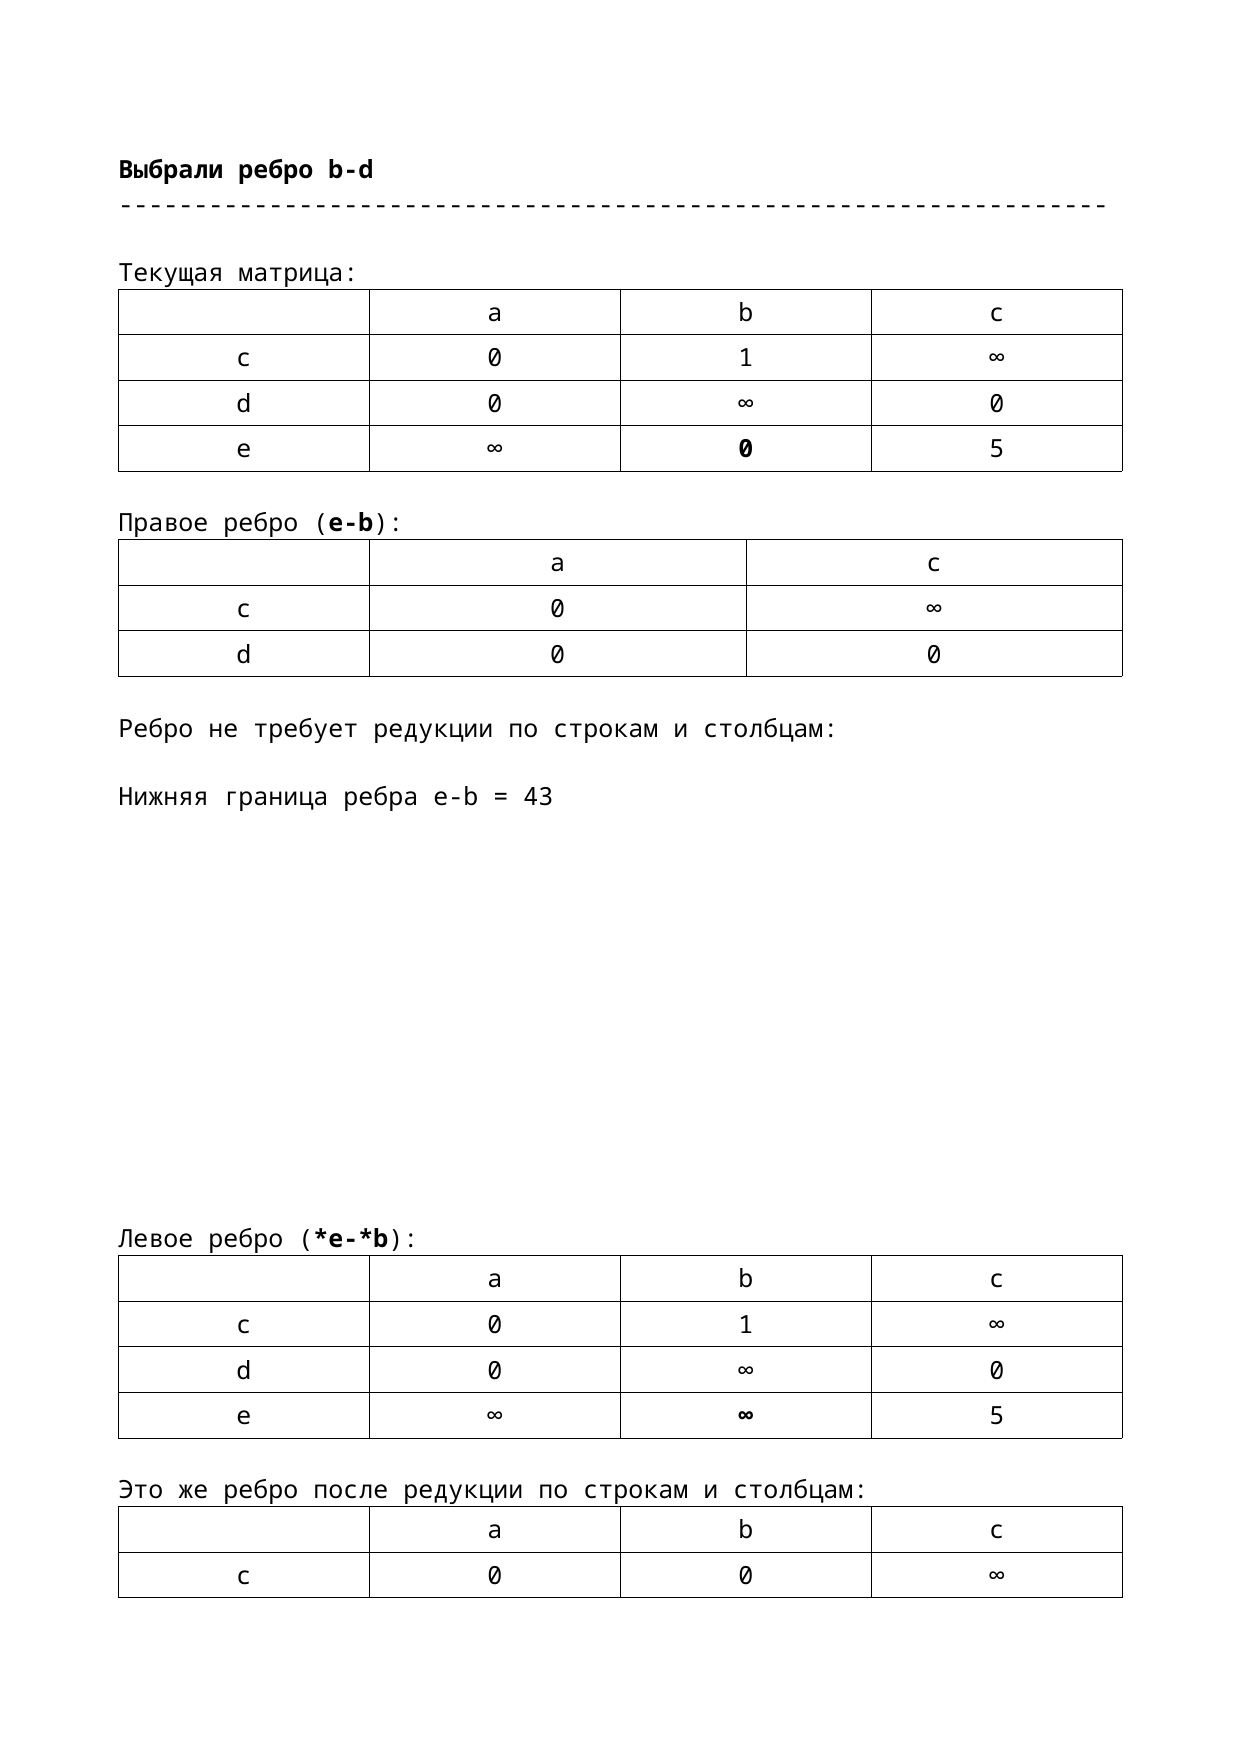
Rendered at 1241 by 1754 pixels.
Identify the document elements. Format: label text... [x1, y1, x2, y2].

table_cell e [119, 1393, 369, 1438]
table_cell ∞ [621, 1393, 871, 1438]
table_header [119, 290, 369, 334]
table_cell 5 [872, 1393, 1122, 1438]
table_header a [370, 540, 746, 585]
text Нижняя граница ребра e-b = 43 [118, 778, 1122, 812]
table_cell d [119, 381, 369, 425]
table_cell 0 [872, 1347, 1122, 1392]
table_cell c [119, 1553, 369, 1597]
table_cell ∞ [370, 1393, 620, 1438]
table_cell 1 [621, 335, 871, 380]
text Выбрали ребро b-d [118, 152, 1122, 186]
table_cell 0 [872, 381, 1122, 425]
table_cell c [119, 335, 369, 380]
table_cell 0 [370, 1347, 620, 1392]
table_header c [872, 1507, 1122, 1552]
table_cell ∞ [872, 1553, 1122, 1597]
table_header a [370, 290, 620, 334]
table_cell 0 [747, 631, 1122, 676]
table_header c [747, 540, 1122, 585]
table_cell 0 [370, 1302, 620, 1346]
table_cell ∞ [621, 381, 871, 425]
table_cell 5 [872, 426, 1122, 471]
table_header b [621, 1256, 871, 1301]
table_cell 0 [370, 335, 620, 380]
table_header b [621, 290, 871, 334]
text ------------------------------------------------------------------ [118, 186, 1122, 220]
text Левое ребро (*e-*b): [118, 1221, 1122, 1255]
text Текущая матрица: [118, 254, 1122, 288]
table_header a [370, 1256, 620, 1301]
table_cell c [119, 1302, 369, 1346]
table_header c [872, 290, 1122, 334]
table_cell 0 [370, 631, 746, 676]
text Ребро не требует редукции по строкам и столбцам: [118, 710, 1122, 744]
text Правое ребро (e-b): [118, 505, 1122, 539]
table_header c [872, 1256, 1122, 1301]
table_header [119, 1507, 369, 1552]
table_header [119, 540, 369, 585]
table_header a [370, 1507, 620, 1552]
table_cell ∞ [370, 426, 620, 471]
table_header b [621, 1507, 871, 1552]
table_cell 0 [370, 586, 746, 630]
table_cell e [119, 426, 369, 471]
table_cell d [119, 1347, 369, 1392]
table_cell c [119, 586, 369, 630]
table_cell ∞ [621, 1347, 871, 1392]
table_cell ∞ [747, 586, 1122, 630]
table_cell 0 [370, 381, 620, 425]
text Это же ребро после редукции по строкам и столбцам: [118, 1472, 1122, 1506]
table_cell d [119, 631, 369, 676]
table_cell ∞ [872, 335, 1122, 380]
table_header [119, 1256, 369, 1301]
table_cell 1 [621, 1302, 871, 1346]
table_cell 0 [621, 1553, 871, 1597]
table_cell 0 [370, 1553, 620, 1597]
table_cell 0 [621, 426, 871, 471]
table_cell ∞ [872, 1302, 1122, 1346]
